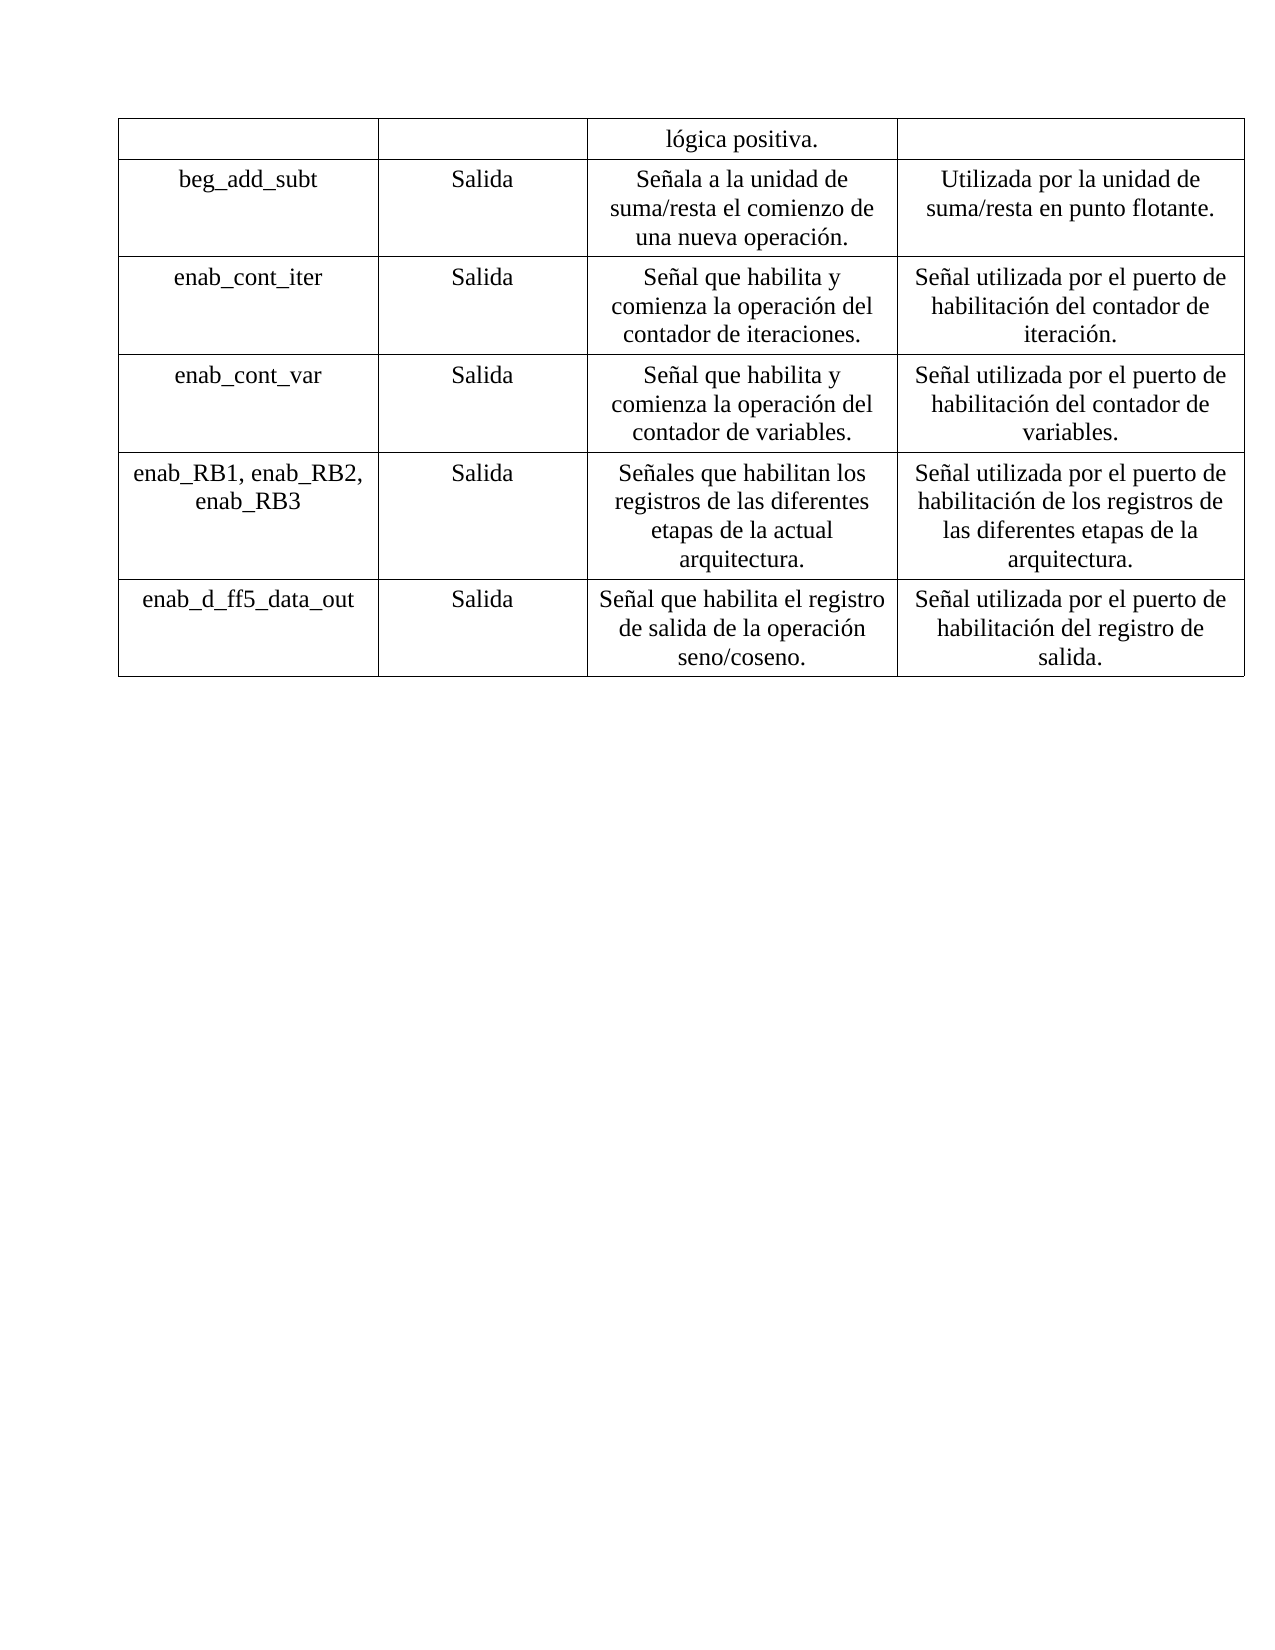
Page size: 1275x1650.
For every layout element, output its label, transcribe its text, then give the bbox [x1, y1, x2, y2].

table_cell Señales que habilitan los registros de las diferentes etapas de la actual arquitectura. [588, 453, 897, 578]
table_cell enab_cont_iter [119, 257, 378, 354]
table_cell Señal utilizada por el puerto de habilitación del registro de salida. [898, 580, 1244, 676]
table_cell lógica positiva. [588, 119, 897, 158]
table_cell Señala a la unidad de suma/resta el comienzo de una nueva operación. [588, 160, 897, 256]
table_cell [119, 119, 378, 158]
table_cell Salida [379, 580, 587, 676]
table_cell Señal utilizada por el puerto de habilitación del contador de iteración. [898, 257, 1244, 354]
table_cell beg_add_subt [119, 160, 378, 256]
table_cell Utilizada por la unidad de suma/resta en punto flotante. [898, 160, 1244, 256]
table_cell enab_RB1, enab_RB2, enab_RB3 [119, 453, 378, 578]
table_cell Señal que habilita el registro de salida de la operación seno/coseno. [588, 580, 897, 676]
table_cell [898, 119, 1244, 158]
table_cell Salida [379, 257, 587, 354]
table_cell Señal utilizada por el puerto de habilitación de los registros de las diferentes etapas de la arquitectura. [898, 453, 1244, 578]
table_cell Señal utilizada por el puerto de habilitación del contador de variables. [898, 355, 1244, 452]
table_cell Señal que habilita y comienza la operación del contador de variables. [588, 355, 897, 452]
table_cell Salida [379, 355, 587, 452]
table_cell Señal que habilita y comienza la operación del contador de iteraciones. [588, 257, 897, 354]
table_cell enab_d_ff5_data_out [119, 580, 378, 676]
table_cell enab_cont_var [119, 355, 378, 452]
table_cell [379, 119, 587, 158]
table_cell Salida [379, 453, 587, 578]
table_cell Salida [379, 160, 587, 256]
